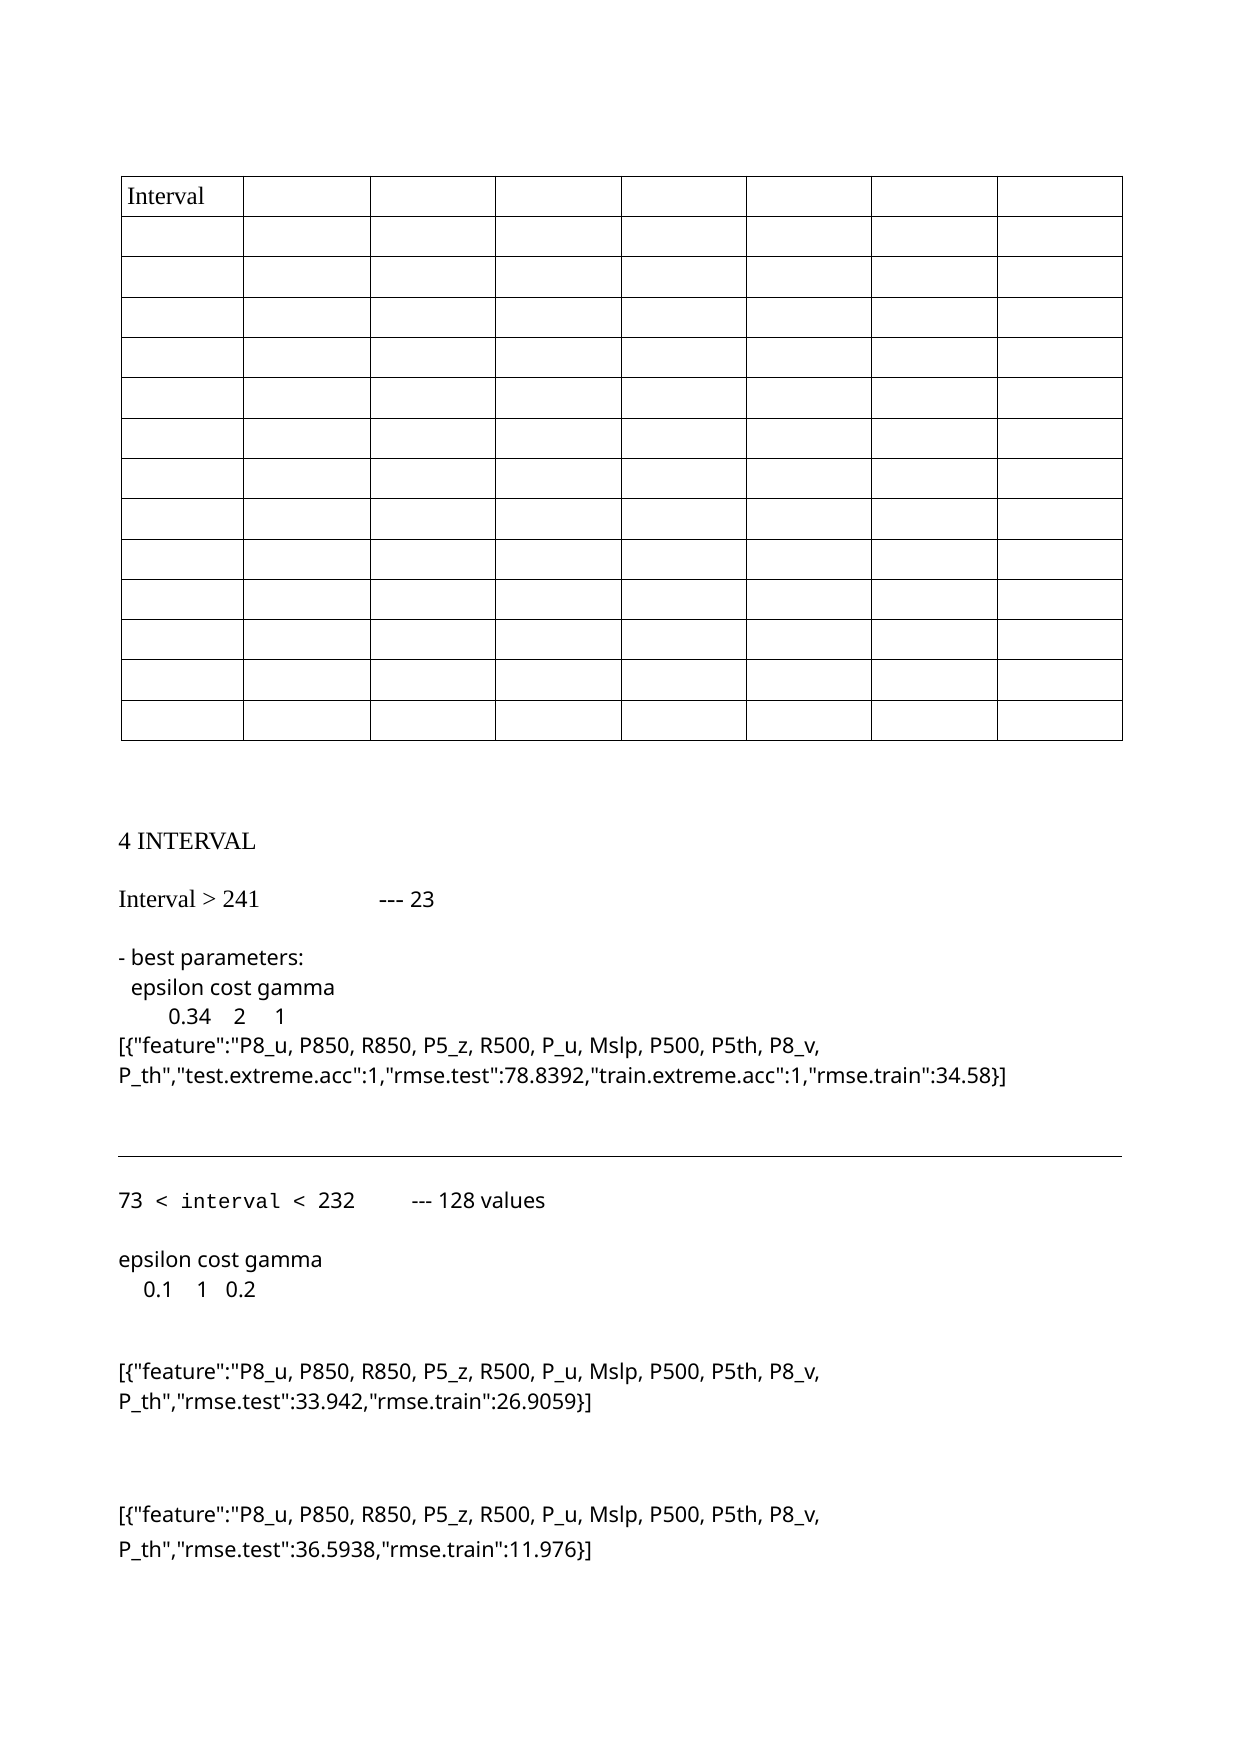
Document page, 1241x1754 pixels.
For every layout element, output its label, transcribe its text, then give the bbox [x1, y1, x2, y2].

table_header [244, 177, 370, 216]
table_cell [244, 298, 370, 337]
text epsilon cost gamma [118, 972, 1122, 1001]
table_cell [371, 419, 495, 458]
table_cell [622, 660, 746, 700]
table_cell [122, 620, 243, 659]
table_cell [496, 217, 621, 256]
table_cell [998, 540, 1122, 579]
table_cell [496, 540, 621, 579]
table_cell [496, 701, 621, 740]
table_cell [122, 257, 243, 297]
table_cell [122, 298, 243, 337]
table_cell [747, 459, 871, 498]
table_cell [496, 378, 621, 417]
table_cell [622, 298, 746, 337]
table_cell [747, 701, 871, 740]
table_cell [998, 378, 1122, 417]
table_cell [371, 298, 495, 337]
table_cell [496, 499, 621, 538]
table_cell [622, 459, 746, 498]
table_cell [998, 701, 1122, 740]
table_cell [872, 459, 997, 498]
table_cell [872, 701, 997, 740]
table_cell [496, 257, 621, 297]
text epsilon cost gamma [118, 1244, 1122, 1274]
text 0.1 1 0.2 [118, 1274, 1122, 1303]
table_cell [872, 298, 997, 337]
table_cell [371, 580, 495, 619]
text [{"feature":"P8_u, P850, R850, P5_z, R500, P_u, Mslp, P500, P5th, P8_v, P_th","rmse.test":36.5938,"rmse.train":11.976}] [118, 1464, 1122, 1564]
table_header [998, 177, 1122, 216]
table_cell [747, 660, 871, 700]
table_header [872, 177, 997, 216]
table_cell [371, 217, 495, 256]
table_cell [747, 257, 871, 297]
table_cell [872, 499, 997, 538]
table_header [622, 177, 746, 216]
table_cell [872, 620, 997, 659]
table_cell [122, 540, 243, 579]
table_cell [371, 499, 495, 538]
table_cell [244, 378, 370, 417]
table_cell [371, 257, 495, 297]
table_cell [122, 378, 243, 417]
table_cell [371, 540, 495, 579]
table_cell [122, 499, 243, 538]
table_cell [496, 660, 621, 700]
table_cell [371, 338, 495, 377]
table_cell [622, 701, 746, 740]
table_cell [122, 419, 243, 458]
table_cell [244, 459, 370, 498]
table_cell [998, 660, 1122, 700]
table_cell [371, 378, 495, 417]
table_cell [244, 660, 370, 700]
table_cell [872, 419, 997, 458]
table_cell [872, 338, 997, 377]
table_cell [622, 499, 746, 538]
table_cell [244, 338, 370, 377]
table_cell [244, 499, 370, 538]
text - best parameters: [118, 942, 1122, 972]
table_cell [747, 298, 871, 337]
table_cell [496, 459, 621, 498]
table_cell [122, 217, 243, 256]
table_cell [998, 419, 1122, 458]
table_cell [122, 459, 243, 498]
table_cell [872, 378, 997, 417]
table_cell [244, 419, 370, 458]
table_cell [122, 701, 243, 740]
table_cell [371, 459, 495, 498]
table_cell [496, 298, 621, 337]
text [{"feature":"P8_u, P850, R850, P5_z, R500, P_u, Mslp, P500, P5th, P8_v, P_th","test.extreme.acc":1,"rmse.test":78.8392,"train.extreme.acc":1,"rmse.train":34.58}] [118, 1031, 1122, 1090]
table_cell [622, 257, 746, 297]
table_header [747, 177, 871, 216]
table_cell [496, 620, 621, 659]
text Interval > 241 --- 23 [118, 884, 1122, 913]
table_cell [872, 660, 997, 700]
table_cell [244, 620, 370, 659]
table_cell [244, 701, 370, 740]
table_cell [371, 660, 495, 700]
text 73 < interval < 232 --- 128 values [118, 1186, 1122, 1215]
table_cell [998, 459, 1122, 498]
text 0.34 2 1 [118, 1001, 1122, 1031]
table_cell [998, 499, 1122, 538]
table_cell [244, 580, 370, 619]
table_cell [872, 540, 997, 579]
table_cell [747, 338, 871, 377]
table_header Interval [122, 177, 243, 216]
table_cell [747, 419, 871, 458]
table_cell [998, 298, 1122, 337]
table_cell [872, 257, 997, 297]
table_cell [747, 620, 871, 659]
table_cell [998, 338, 1122, 377]
table_cell [622, 580, 746, 619]
table_cell [371, 620, 495, 659]
table_cell [998, 580, 1122, 619]
table_cell [872, 580, 997, 619]
table_cell [747, 378, 871, 417]
table_cell [747, 580, 871, 619]
table_cell [622, 419, 746, 458]
table_cell [622, 217, 746, 256]
table_cell [371, 701, 495, 740]
table_header [371, 177, 495, 216]
table_cell [496, 419, 621, 458]
table_cell [496, 580, 621, 619]
table_cell [747, 540, 871, 579]
table_cell [998, 620, 1122, 659]
table_cell [747, 499, 871, 538]
table_header [496, 177, 621, 216]
text [{"feature":"P8_u, P850, R850, P5_z, R500, P_u, Mslp, P500, P5th, P8_v, P_th","rmse.test":33.942,"rmse.train":26.9059}] [118, 1357, 1122, 1416]
table_cell [622, 338, 746, 377]
table_cell [244, 217, 370, 256]
table_cell [622, 378, 746, 417]
text 4 INTERVAL [118, 826, 1122, 855]
table_cell [747, 217, 871, 256]
table_cell [244, 257, 370, 297]
table_cell [122, 660, 243, 700]
table_cell [998, 257, 1122, 297]
table_cell [622, 620, 746, 659]
table_cell [244, 540, 370, 579]
table_cell [998, 217, 1122, 256]
table_cell [122, 338, 243, 377]
table_cell [872, 217, 997, 256]
table_cell [496, 338, 621, 377]
table_cell [622, 540, 746, 579]
table_cell [122, 580, 243, 619]
